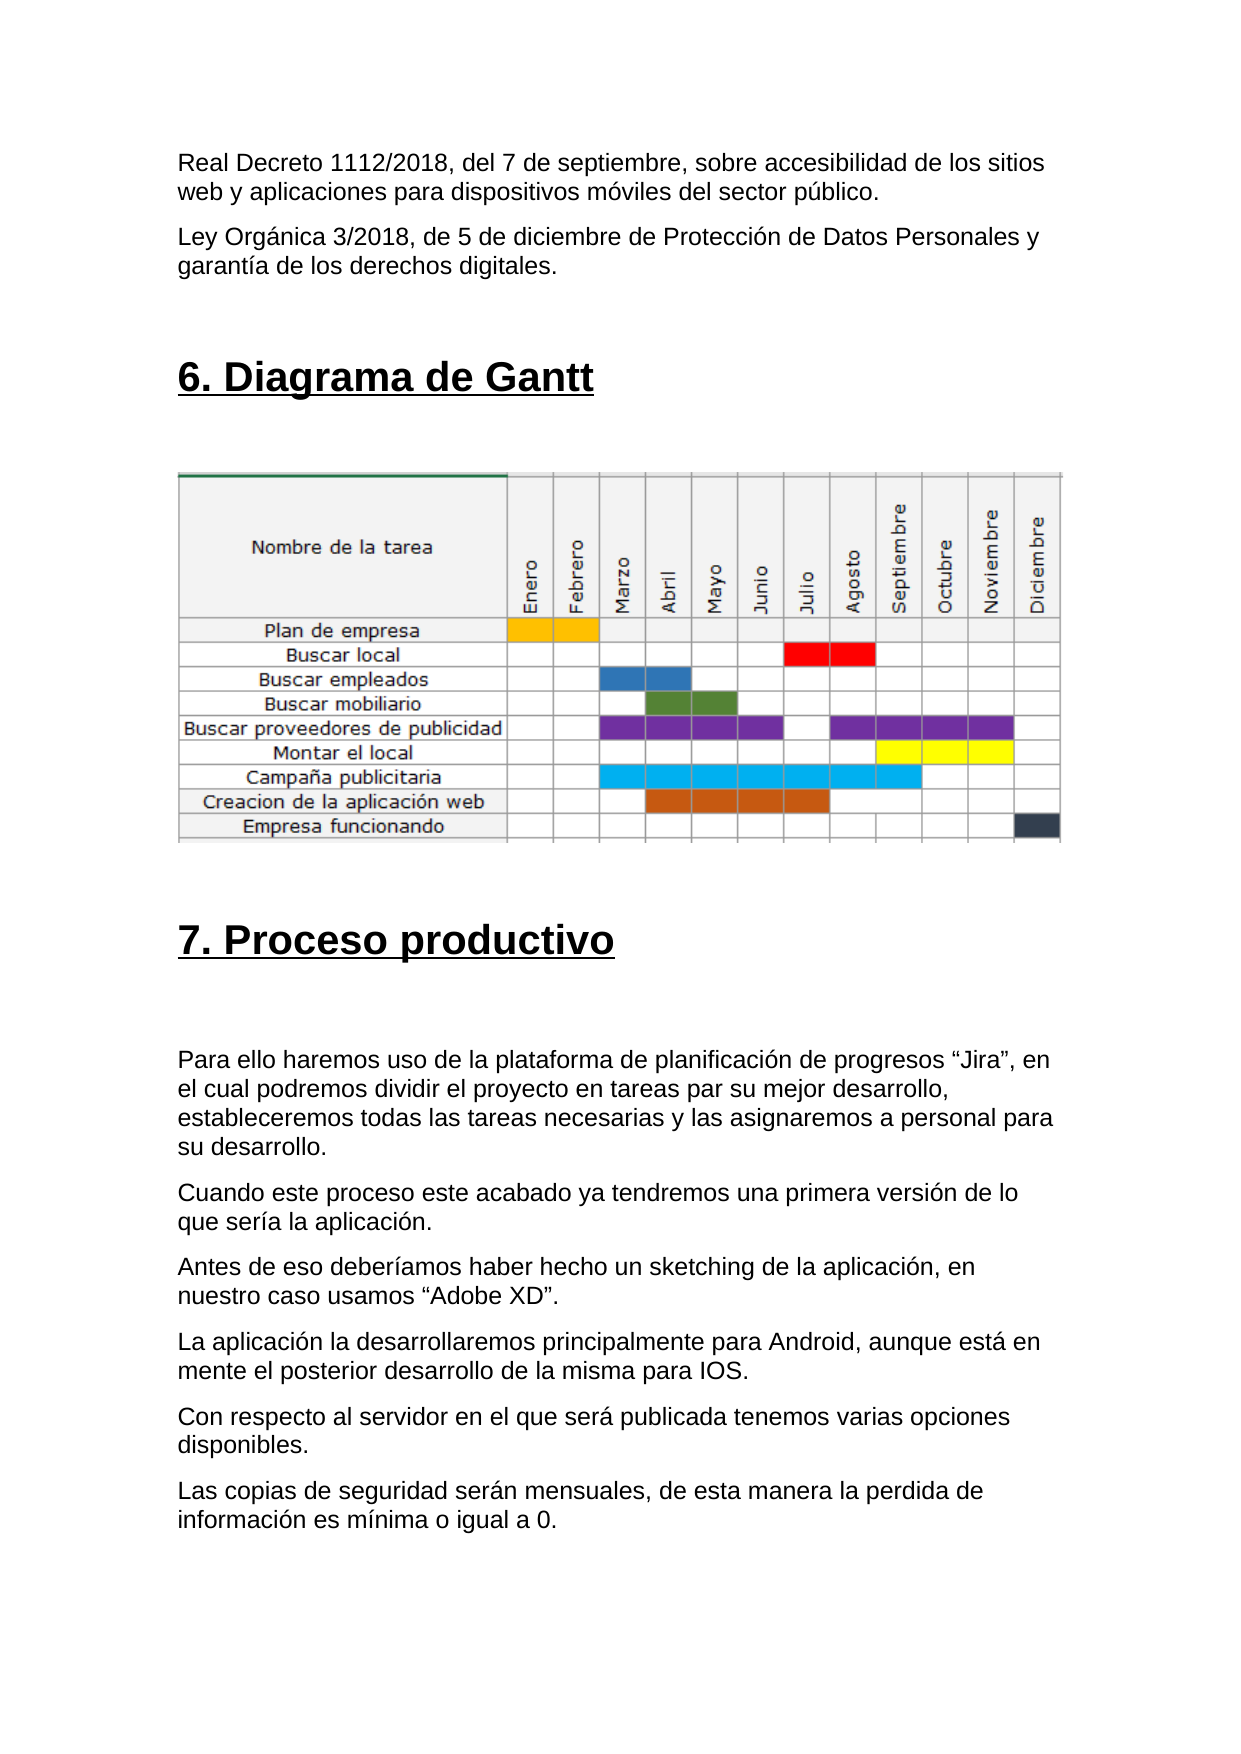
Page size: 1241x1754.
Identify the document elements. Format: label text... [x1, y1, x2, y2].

text Ley Orgánica 3/2018, de 5 de diciembre de Protección de Datos Personales y garantía de los derechos digitales. [177, 222, 1063, 280]
text 7. Proceso productivo [177, 915, 1063, 963]
text Cuando este proceso este acabado ya tendremos una primera versión de lo que sería la aplicación. [177, 1178, 1063, 1235]
text Para ello haremos uso de la plataforma de planificación de progresos “Jira”, en el cual podremos dividir el proyecto en tareas par su mejor desarrollo, estableceremos todas las tareas necesarias y las asignaremos a personal para su desarrollo. [177, 1045, 1063, 1161]
text Antes de eso deberíamos haber hecho un sketching de la aplicación, en nuestro caso usamos “Adobe XD”. [177, 1252, 1063, 1310]
text Con respecto al servidor en el que será publicada tenemos varias opciones disponibles. [177, 1401, 1063, 1459]
text Las copias de seguridad serán mensuales, de esta manera la perdida de información es mínima o igual a 0. [177, 1476, 1063, 1534]
text 6. Diagrama de Gantt [177, 352, 1063, 400]
text La aplicación la desarrollaremos principalmente para Android, aunque está en mente el posterior desarrollo de la misma para IOS. [177, 1327, 1063, 1384]
text Real Decreto 1112/2018, del 7 de septiembre, sobre accesibilidad de los sitios web y aplicaciones para dispositivos móviles del sector público. [177, 148, 1063, 205]
